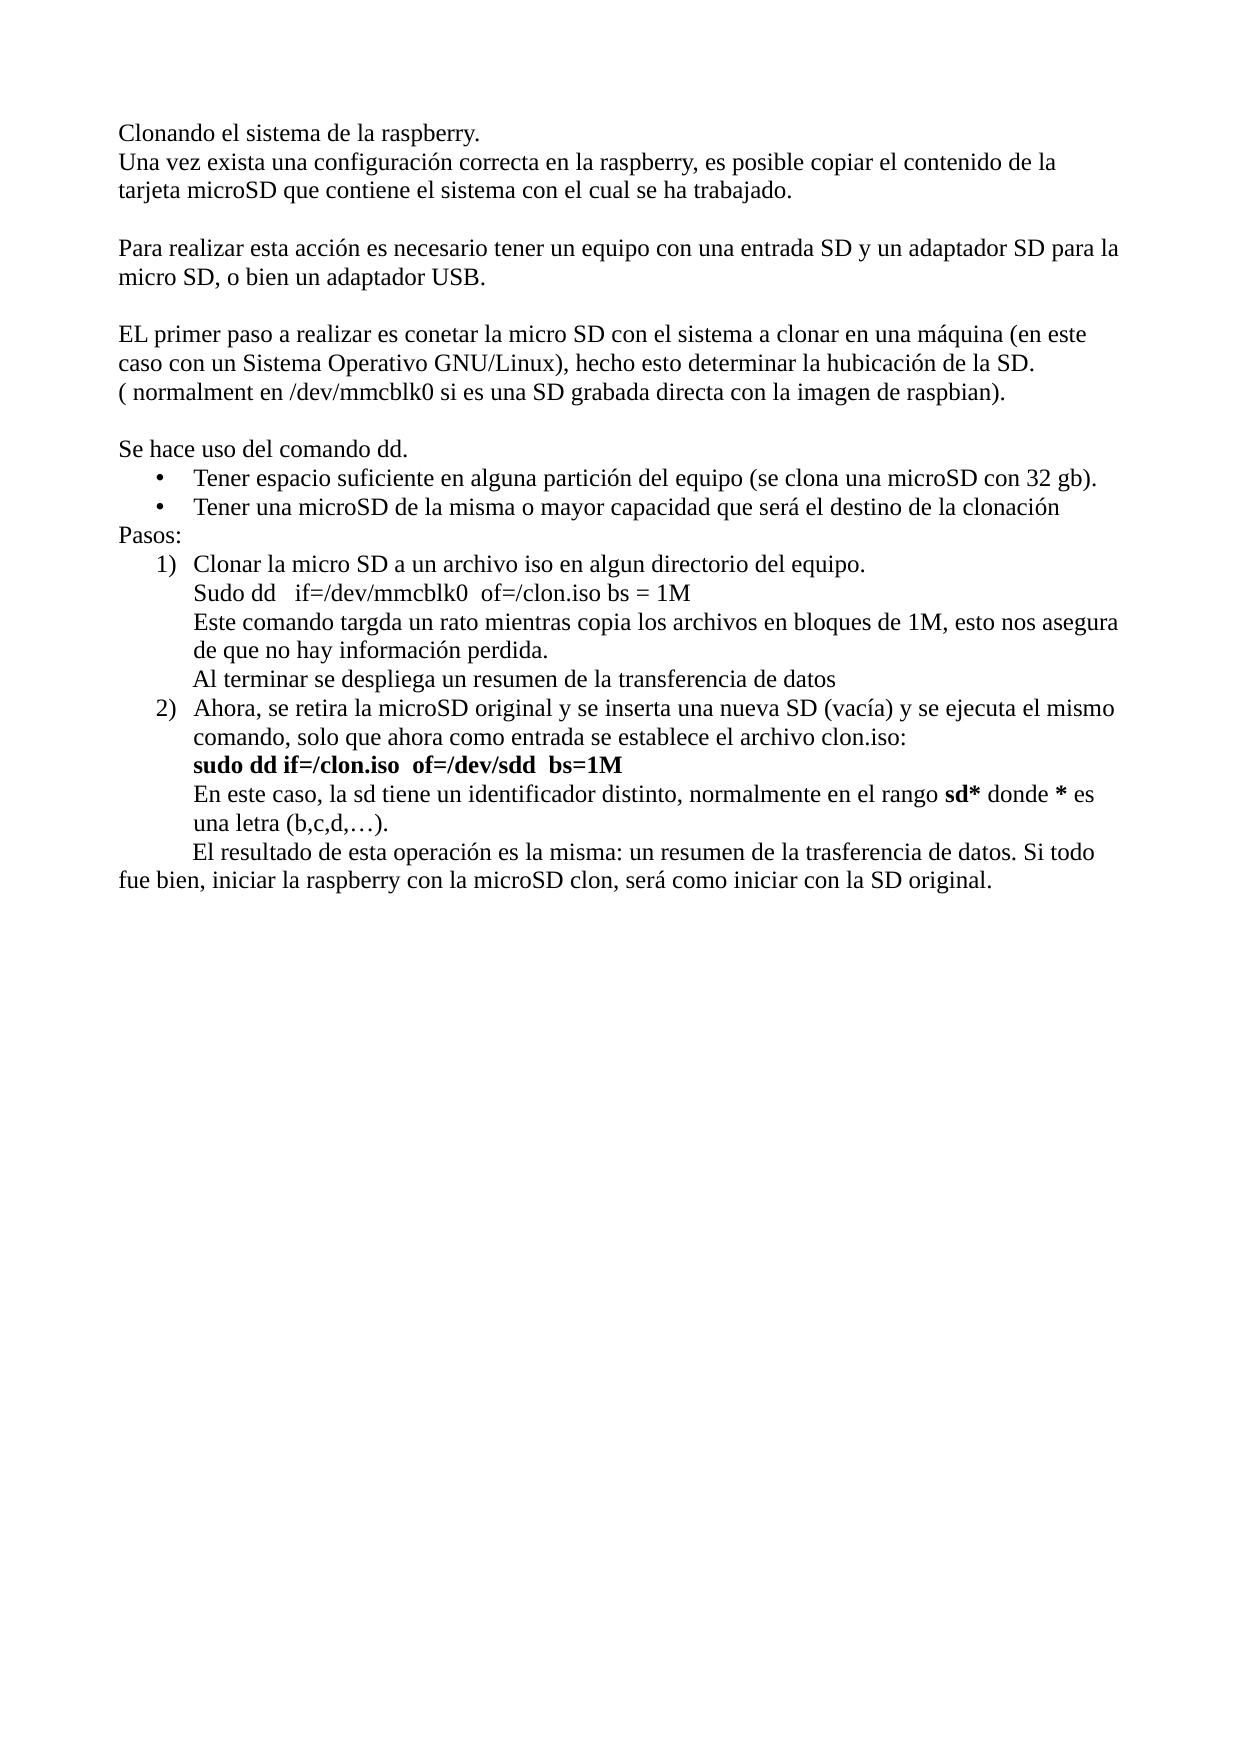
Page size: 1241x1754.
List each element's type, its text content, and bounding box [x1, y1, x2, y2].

text Pasos: [118, 521, 1122, 549]
text Se hace uso del comando dd. [118, 434, 1122, 463]
list Sudo dd if=/dev/mmcblk0 of=/clon.iso bs = 1M [156, 578, 1122, 607]
text Una vez exista una configuración correcta en la raspberry, es posible copiar el contenido de la tarjeta microSD que contiene el sistema con el cual se ha trabajado. [118, 147, 1122, 204]
text EL primer paso a realizar es conetar la micro SD con el sistema a clonar en una máquina (en este caso con un Sistema Operativo GNU/Linux), hecho esto determinar la hubicación de la SD. ( normalment en /dev/mmcblk0 si es una SD grabada directa con la imagen de raspbian). [118, 319, 1122, 406]
list sudo dd if=/clon.iso of=/dev/sdd bs=1M [156, 751, 1122, 779]
text Para realizar esta acción es necesario tener un equipo con una entrada SD y un adaptador SD para la micro SD, o bien un adaptador USB. [118, 233, 1122, 291]
text Clonando el sistema de la raspberry. [118, 118, 1122, 147]
list Este comando targda un rato mientras copia los archivos en bloques de 1M, esto nos asegura de que no hay información perdida. [156, 607, 1122, 664]
list Tener una microSD de la misma o mayor capacidad que será el destino de la clonación [156, 492, 1122, 521]
list Ahora, se retira la microSD original y se inserta una nueva SD (vacía) y se ejecuta el mismo comando, solo que ahora como entrada se establece el archivo clon.iso: [156, 693, 1122, 751]
list Tener espacio suficiente en alguna partición del equipo (se clona una microSD con 32 gb). [156, 463, 1122, 492]
text El resultado de esta operación es la misma: un resumen de la trasferencia de datos. Si todo fue bien, iniciar la raspberry con la microSD clon, será como iniciar con la SD original. [118, 837, 1122, 894]
list En este caso, la sd tiene un identificador distinto, normalmente en el rango sd* donde * es una letra (b,c,d,…). [156, 779, 1122, 837]
list Clonar la micro SD a un archivo iso en algun directorio del equipo. [156, 549, 1122, 578]
text Al terminar se despliega un resumen de la transferencia de datos [118, 664, 1122, 693]
